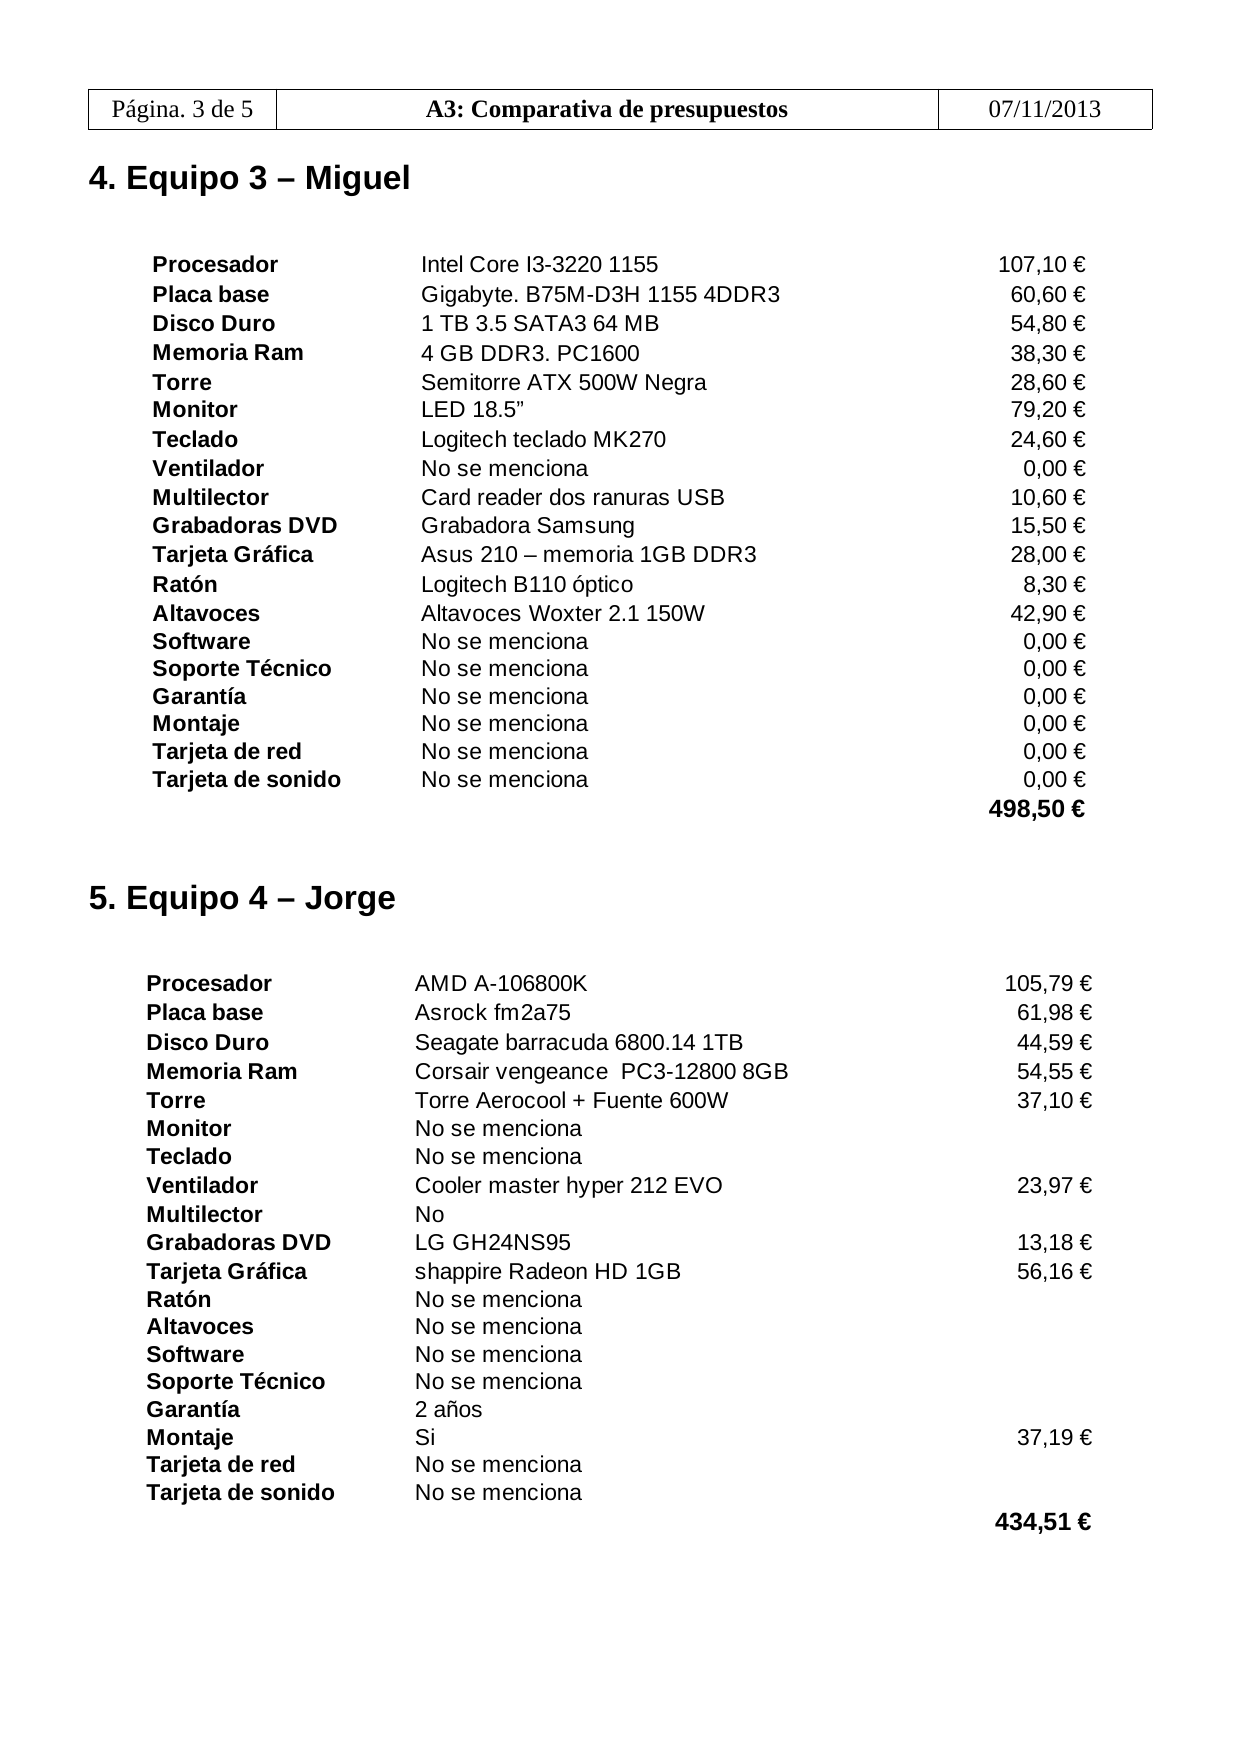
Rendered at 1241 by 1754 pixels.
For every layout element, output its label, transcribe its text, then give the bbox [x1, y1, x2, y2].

subtitle 5. Equipo 4 – Jorge [88, 878, 1152, 917]
subtitle 4. Equipo 3 – Miguel [88, 158, 1152, 196]
